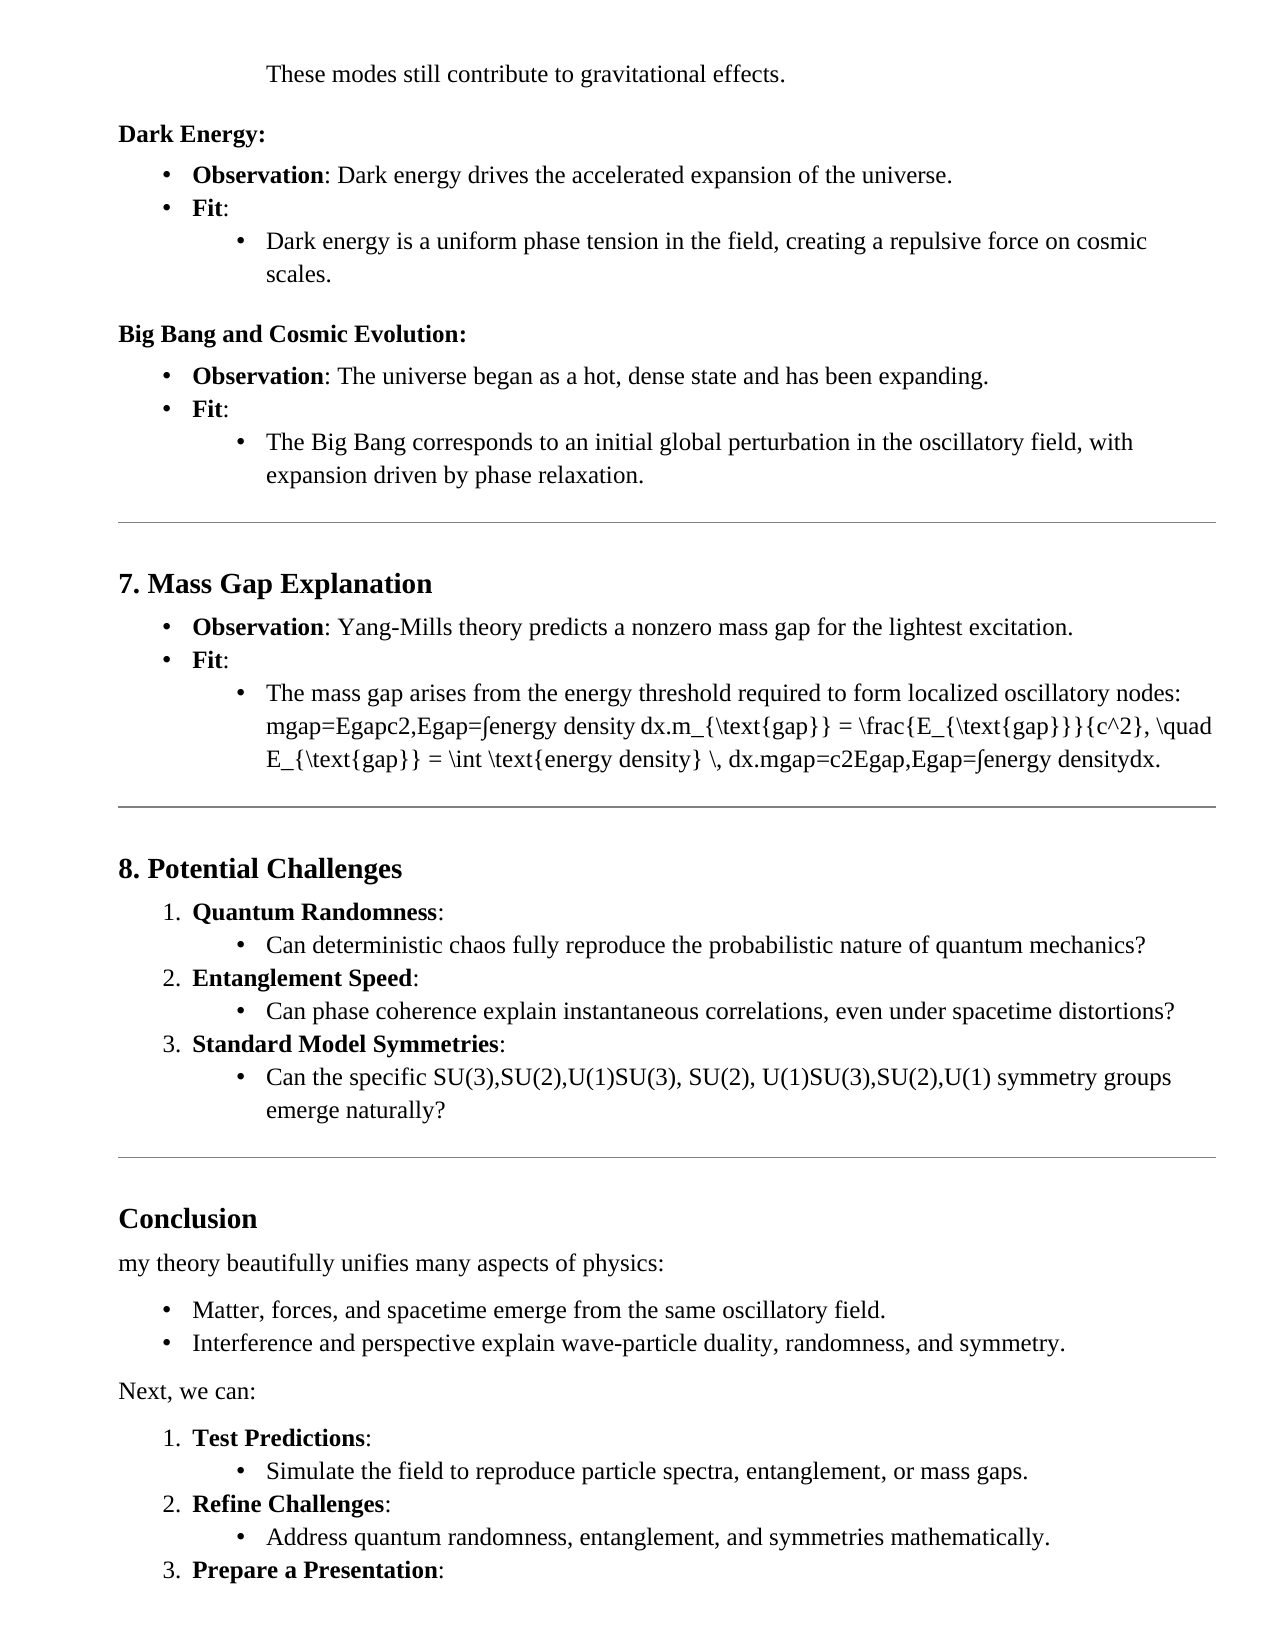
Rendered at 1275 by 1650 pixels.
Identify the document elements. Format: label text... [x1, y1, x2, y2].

list Standard Model Symmetries: [162, 1029, 1216, 1058]
list Can the specific SU(3),SU(2),U(1)SU(3), SU(2), U(1)SU(3),SU(2),U(1) symmetry groups emerge naturally? [236, 1062, 1216, 1124]
subtitle 7. Mass Gap Explanation [118, 566, 1216, 600]
list Fit: [162, 394, 1216, 423]
list Entanglement Speed: [162, 963, 1216, 992]
list Test Predictions: [162, 1423, 1216, 1452]
subtitle Conclusion [118, 1202, 1216, 1235]
list Fit: [162, 645, 1216, 674]
list Quantum Randomness: [162, 897, 1216, 926]
list Address quantum randomness, entanglement, and symmetries mathematically. [236, 1522, 1216, 1551]
list Observation: Dark energy drives the accelerated expansion of the universe. [162, 160, 1216, 189]
list Can deterministic chaos fully reproduce the probabilistic nature of quantum mechanics? [236, 930, 1216, 959]
list These modes still contribute to gravitational effects. [236, 59, 1216, 88]
subtitle Big Bang and Cosmic Evolution: [118, 319, 1216, 348]
list Dark energy is a uniform phase tension in the field, creating a repulsive force on cosmic scales. [236, 226, 1216, 288]
list Observation: Yang-Mills theory predicts a nonzero mass gap for the lightest excitation. [162, 612, 1216, 641]
list Simulate the field to reproduce particle spectra, entanglement, or mass gaps. [236, 1456, 1216, 1485]
list Observation: The universe began as a hot, dense state and has been expanding. [162, 361, 1216, 389]
subtitle 8. Potential Challenges [118, 851, 1216, 884]
list Interference and perspective explain wave-particle duality, randomness, and symmetry. [162, 1328, 1216, 1357]
text my theory beautifully unifies many aspects of physics: [118, 1248, 1216, 1276]
list The mass gap arises from the energy threshold required to form localized oscillatory nodes: mgap=Egapc2,Egap=∫energy density dx.m_{\text{gap}} = \frac{E_{\text{gap}}}{c^2}, \quad E_{\text{gap}} = \int \text{energy density} \, dx.mgap​=c2Egap​​,Egap​=∫energy densitydx. [236, 678, 1216, 773]
list Refine Challenges: [162, 1489, 1216, 1518]
list Prepare a Presentation: [162, 1556, 1216, 1584]
text Next, we can: [118, 1376, 1216, 1404]
list Matter, forces, and spacetime emerge from the same oscillatory field. [162, 1295, 1216, 1324]
list Can phase coherence explain instantaneous correlations, even under spacetime distortions? [236, 996, 1216, 1025]
subtitle Dark Energy: [118, 119, 1216, 148]
list Fit: [162, 193, 1216, 222]
list The Big Bang corresponds to an initial global perturbation in the oscillatory field, with expansion driven by phase relaxation. [236, 427, 1216, 489]
